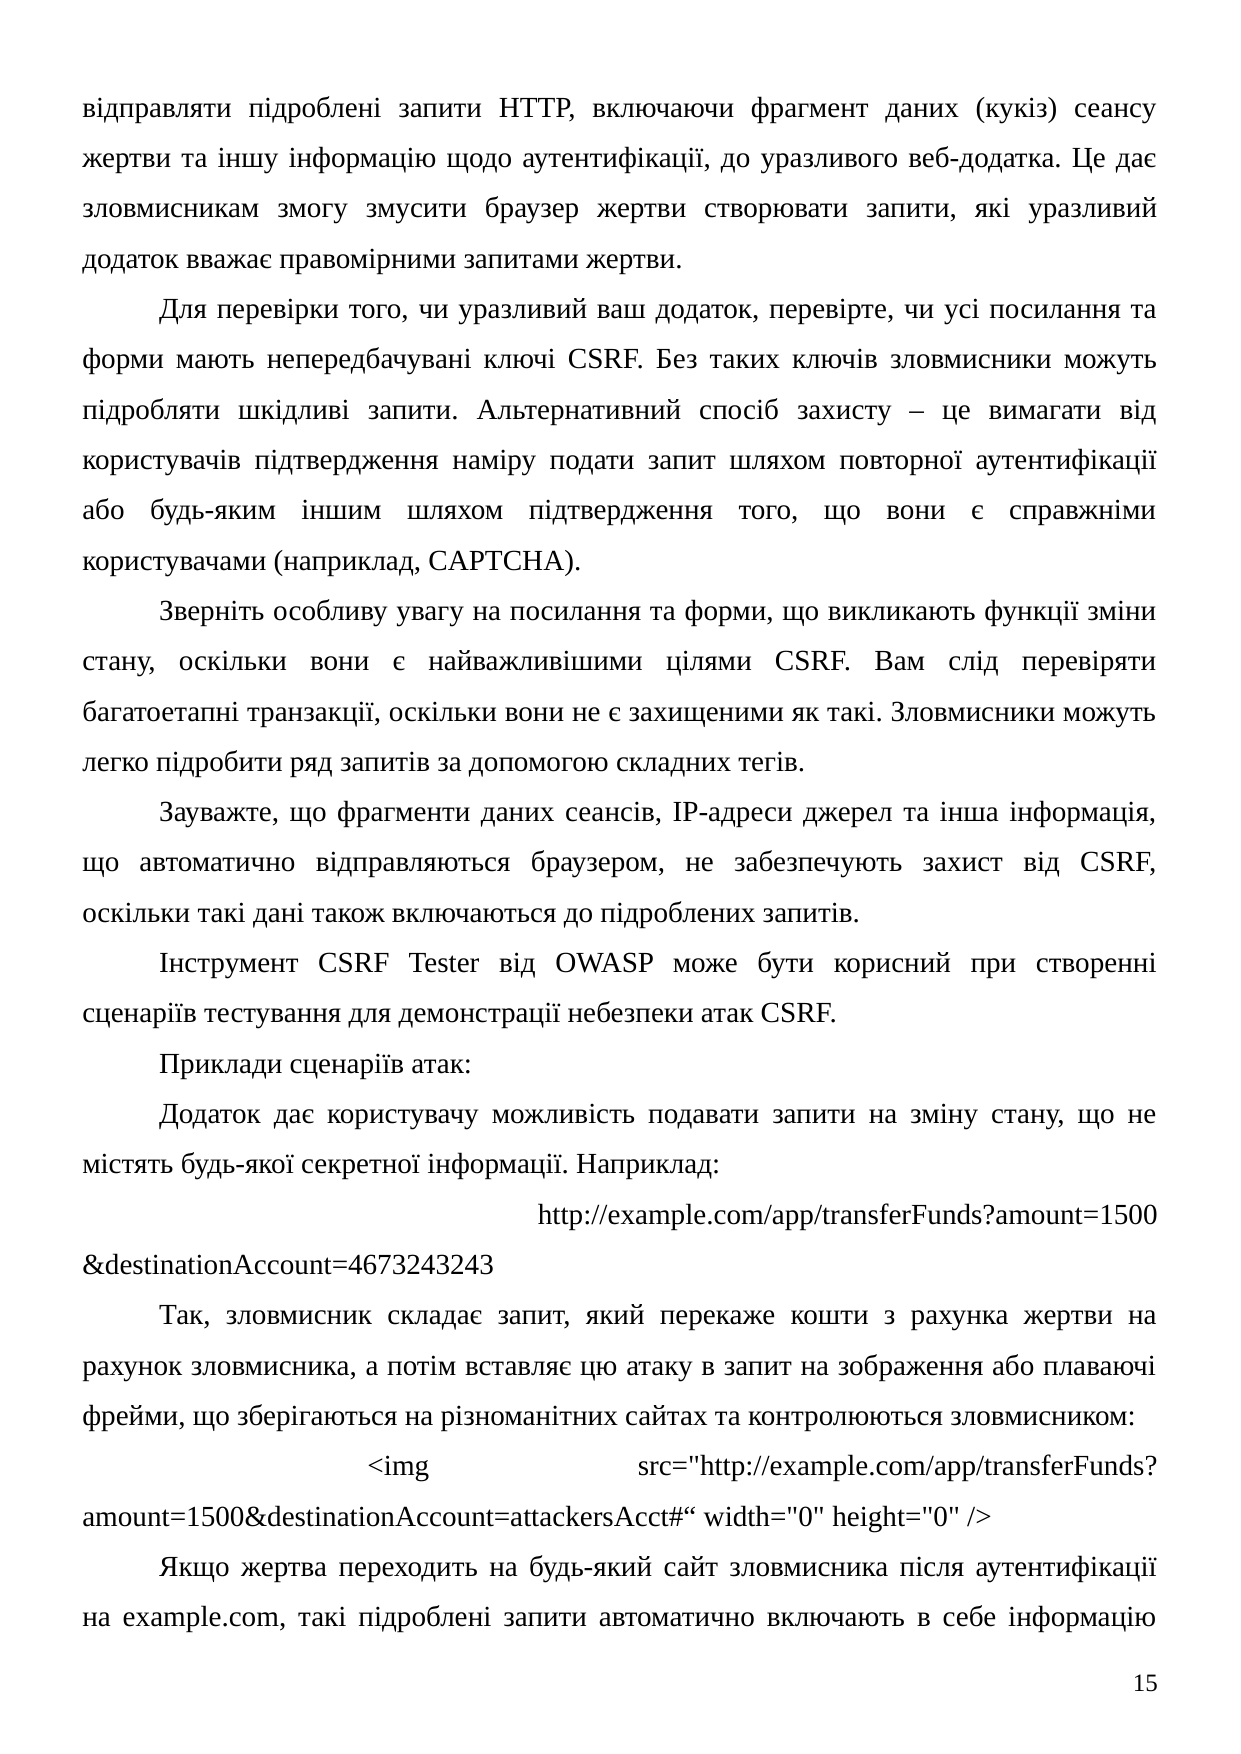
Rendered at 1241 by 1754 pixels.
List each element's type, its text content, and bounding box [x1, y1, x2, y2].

text Для перевірки того, чи уразливий ваш додаток, перевірте, чи усі посилання та форми мають непередбачувані ключі CSRF. Без таких ключів зловмисники можуть підробляти шкідливі запити. Альтернативний спосіб захисту – це вимагати від користувачів підтвердження наміру подати запит шляхом повторної аутентифікації або будь-яким іншим шляхом підтвердження того, що вони є справжніми користувачами (наприклад, CAPTCHA). [82, 291, 1158, 576]
text http://example.com/app/transferFunds?amount=1500 &destinationAccount=4673243243 [82, 1197, 1158, 1281]
text відправляти підроблені запити HTTP, включаючи фрагмент даних (кукіз) сеансу жертви та іншу інформацію щодо аутентифікації, до уразливого веб-додатка. Це дає зловмисникам змогу змусити браузер жертви створювати запити, які уразливий додаток вважає правомірними запитами жертви. [82, 90, 1158, 274]
text Додаток дає користувачу можливість подавати запити на зміну стану, що не містять будь-якої секретної інформації. Наприклад: [82, 1096, 1158, 1180]
text Зверніть особливу увагу на посилання та форми, що викликають функції зміни стану, оскільки вони є найважливішими цілями CSRF. Вам слід перевіряти багатоетапні транзакції, оскільки вони не є захищеними як такі. Зловмисники можуть легко підробити ряд запитів за допомогою складних тегів. [82, 593, 1158, 777]
text <img src="http://example.com/app/transferFunds? amount=1500&destinationAccount=attackersAcct#“ width="0" height="0" /> [82, 1448, 1158, 1532]
text Так, зловмисник складає запит, який перекаже кошти з рахунка жертви на рахунок зловмисника, а потім вставляє цю атаку в запит на зображення або плаваючі фрейми, що зберігаються на різноманітних сайтах та контролюються зловмисником: [82, 1297, 1158, 1432]
text Приклади сценаріїв атак: [82, 1046, 1158, 1079]
text Якщо жертва переходить на будь-який сайт зловмисника після аутентифікації на example.com, такі підроблені запити автоматично включають в себе інформацію [82, 1549, 1158, 1633]
text Зауважте, що фрагменти даних сеансів, ІР-адреси джерел та інша інформація, що автоматично відправляються браузером, не забезпечують захист від CSRF, оскільки такі дані також включаються до підроблених запитів. [82, 794, 1158, 928]
text Інструмент CSRF Tester від OWASP може бути корисний при створенні сценаріїв тестування для демонстрації небезпеки атак CSRF. [82, 945, 1158, 1029]
